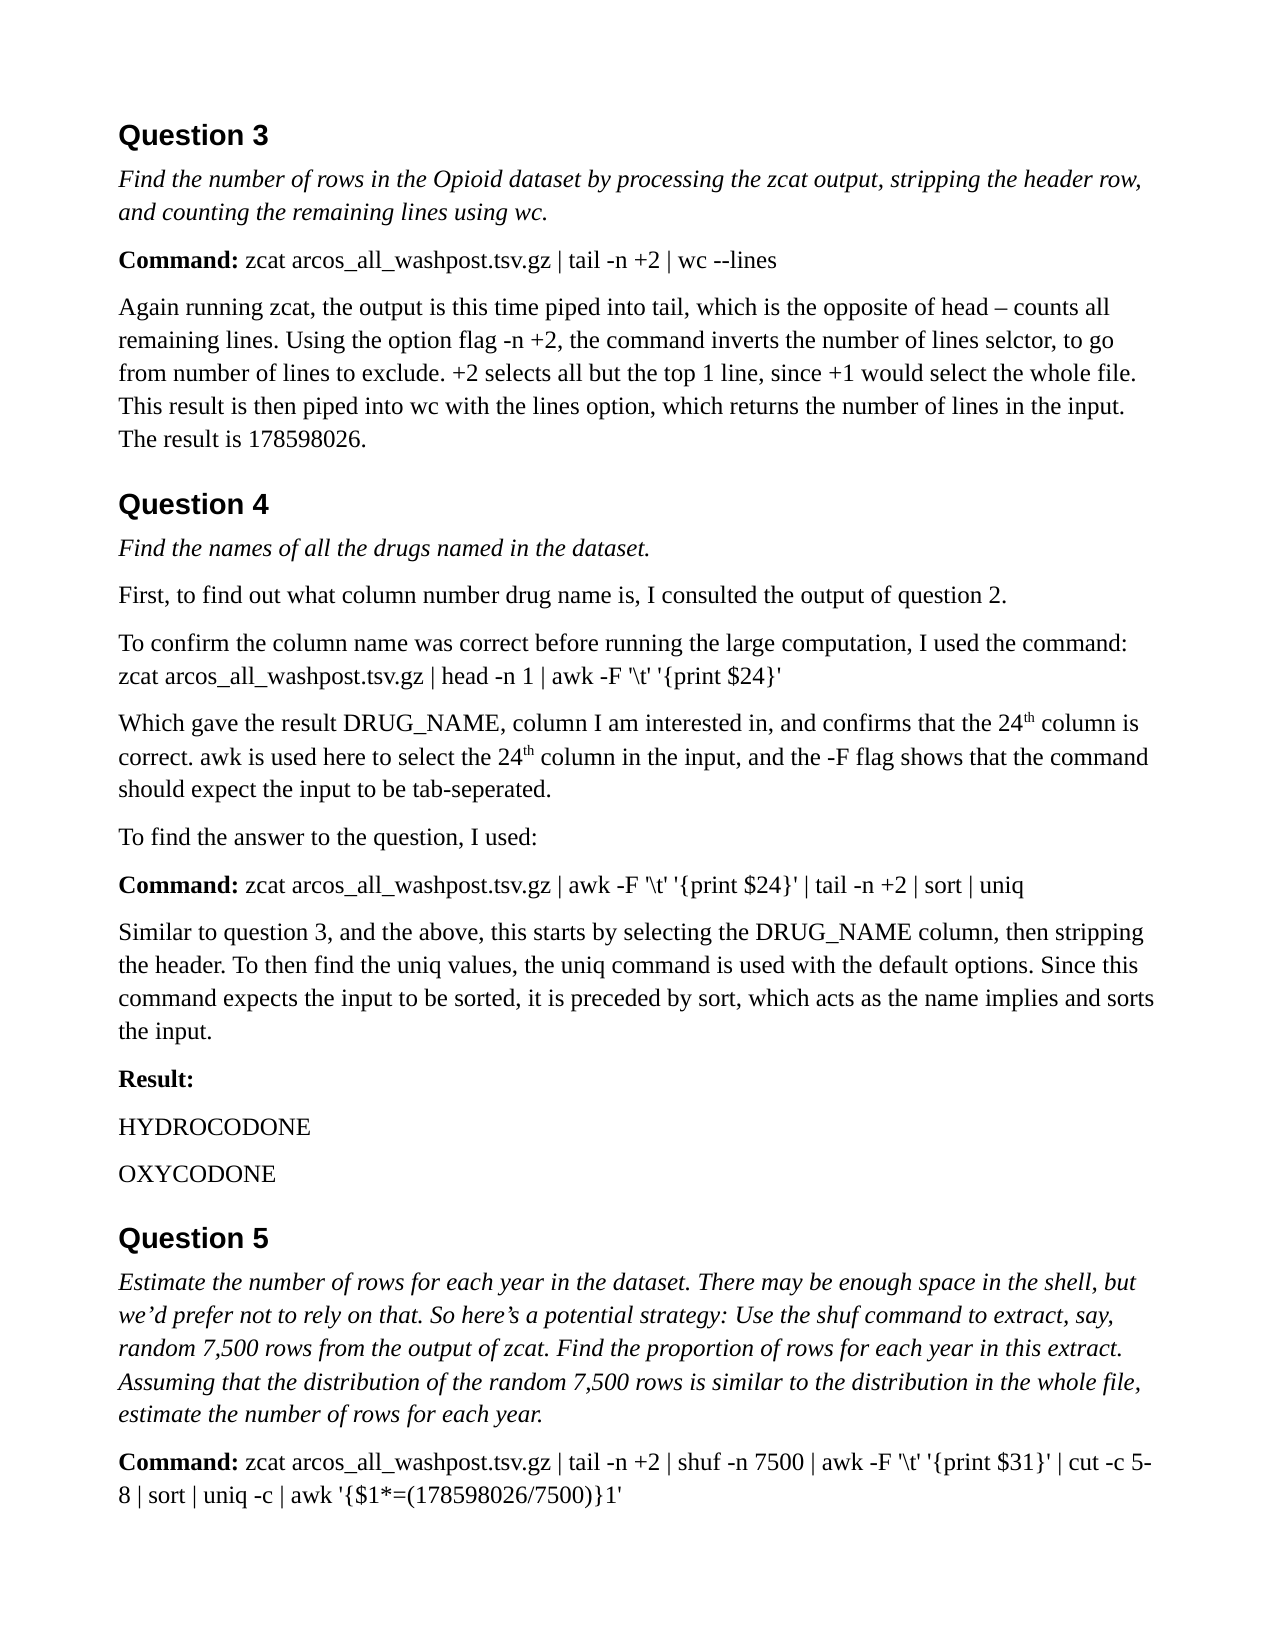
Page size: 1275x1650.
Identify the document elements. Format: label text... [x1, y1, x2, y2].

text Find the number of rows in the Opioid dataset by processing the zcat output, stripping the header row, and counting the remaining lines using wc. [118, 164, 1157, 226]
text To confirm the column name was correct before running the large computation, I used the command: zcat arcos_all_washpost.tsv.gz | head -n 1 | awk -F '\t' '{print $24}' [118, 628, 1157, 690]
text HYDROCODONE [118, 1112, 1157, 1140]
subtitle Question 5 [118, 1221, 1157, 1255]
text Command: zcat arcos_all_washpost.tsv.gz | tail -n +2 | shuf -n 7500 | awk -F '\t' '{print $31}' | cut -c 5-8 | sort | uniq -c | awk '{$1*=(178598026/7500)}1' [118, 1447, 1157, 1509]
text Which gave the result DRUG_NAME, column I am interested in, and confirms that the 24th column is correct. awk is used here to select the 24th column in the input, and the -F flag shows that the command should expect the input to be tab-seperated. [118, 708, 1157, 803]
text Find the names of all the drugs named in the dataset. [118, 533, 1157, 561]
subtitle Question 4 [118, 487, 1157, 520]
subtitle Question 3 [118, 118, 1157, 152]
text Command: zcat arcos_all_washpost.tsv.gz | tail -n +2 | wc --lines [118, 245, 1157, 273]
text Similar to question 3, and the above, this starts by selecting the DRUG_NAME column, then stripping the header. To then find the uniq values, the uniq command is used with the default options. Since this command expects the input to be sorted, it is preceded by sort, which acts as the name implies and sorts the input. [118, 917, 1157, 1045]
text First, to find out what column number drug name is, I consulted the output of question 2. [118, 580, 1157, 609]
text Estimate the number of rows for each year in the dataset. There may be enough space in the shell, but we’d prefer not to rely on that. So here’s a potential strategy: Use the shuf command to extract, say, random 7,500 rows from the output of zcat. Find the proportion of rows for each year in this extract. Assuming that the distribution of the random 7,500 rows is similar to the distribution in the whole file, estimate the number of rows for each year. [118, 1267, 1157, 1428]
text OXYCODONE [118, 1159, 1157, 1188]
text To find the answer to the question, I used: [118, 822, 1157, 851]
text Result: [118, 1064, 1157, 1093]
text Command: zcat arcos_all_washpost.tsv.gz | awk -F '\t' '{print $24}' | tail -n +2 | sort | uniq [118, 870, 1157, 898]
text Again running zcat, the output is this time piped into tail, which is the opposite of head – counts all remaining lines. Using the option flag -n +2, the command inverts the number of lines selctor, to go from number of lines to exclude. +2 selects all but the top 1 line, since +1 would select the whole file. This result is then piped into wc with the lines option, which returns the number of lines in the input. The result is 178598026. [118, 292, 1157, 453]
